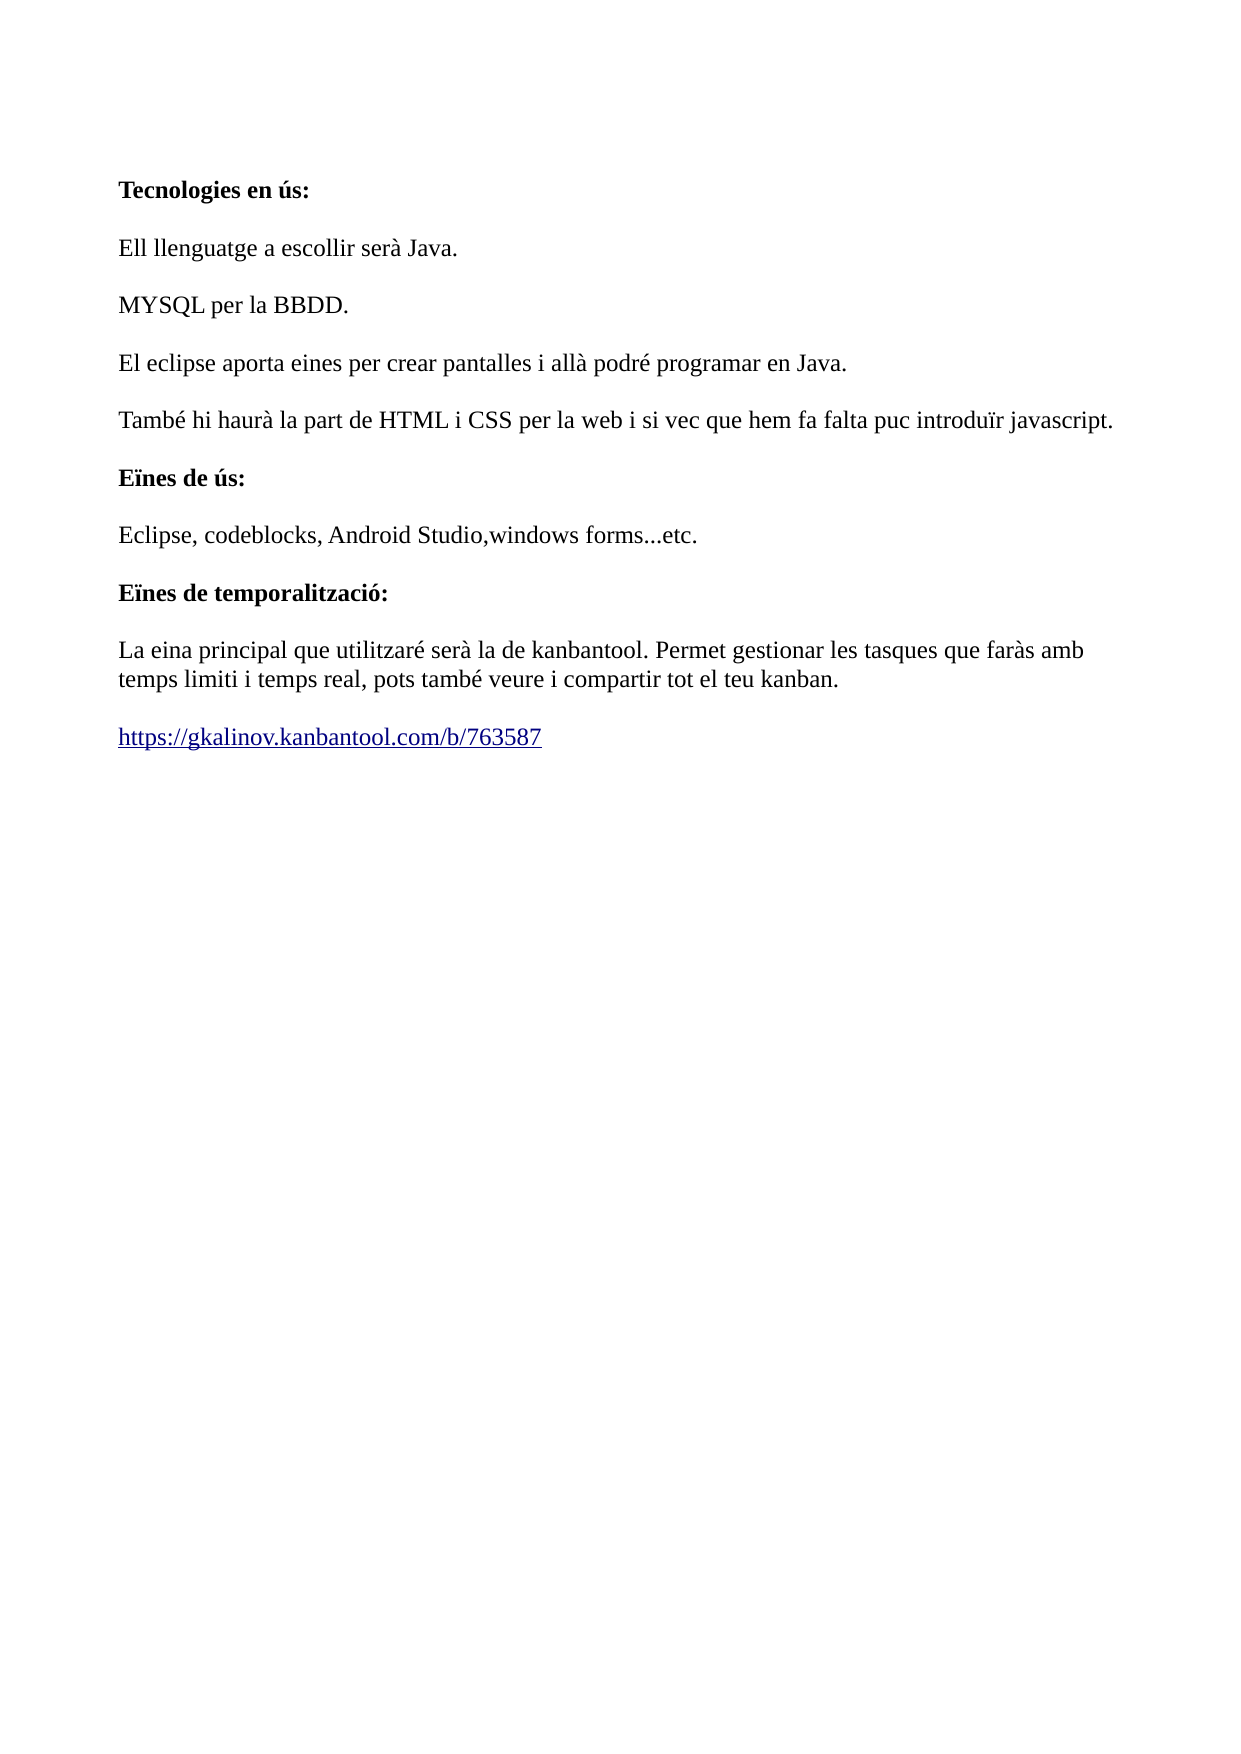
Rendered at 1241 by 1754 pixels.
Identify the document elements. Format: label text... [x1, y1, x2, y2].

text La eina principal que utilitzaré serà la de kanbantool. Permet gestionar les tasques que faràs amb temps limiti i temps real, pots també veure i compartir tot el teu kanban. [118, 636, 1122, 693]
text Tecnologies en ús: [118, 176, 1122, 204]
text Eclipse, codeblocks, Android Studio,windows forms...etc. [118, 521, 1122, 549]
text Ell llenguatge a escollir serà Java. [118, 233, 1122, 262]
text https://gkalinov.kanbantool.com/b/763587 [118, 722, 1122, 751]
text Eïnes de temporalització: [118, 578, 1122, 607]
text MYSQL per la BBDD. [118, 291, 1122, 319]
text Eïnes de ús: [118, 463, 1122, 492]
text El eclipse aporta eines per crear pantalles i allà podré programar en Java. [118, 348, 1122, 377]
text També hi haurà la part de HTML i CSS per la web i si vec que hem fa falta puc introduïr javascript. [118, 406, 1122, 434]
